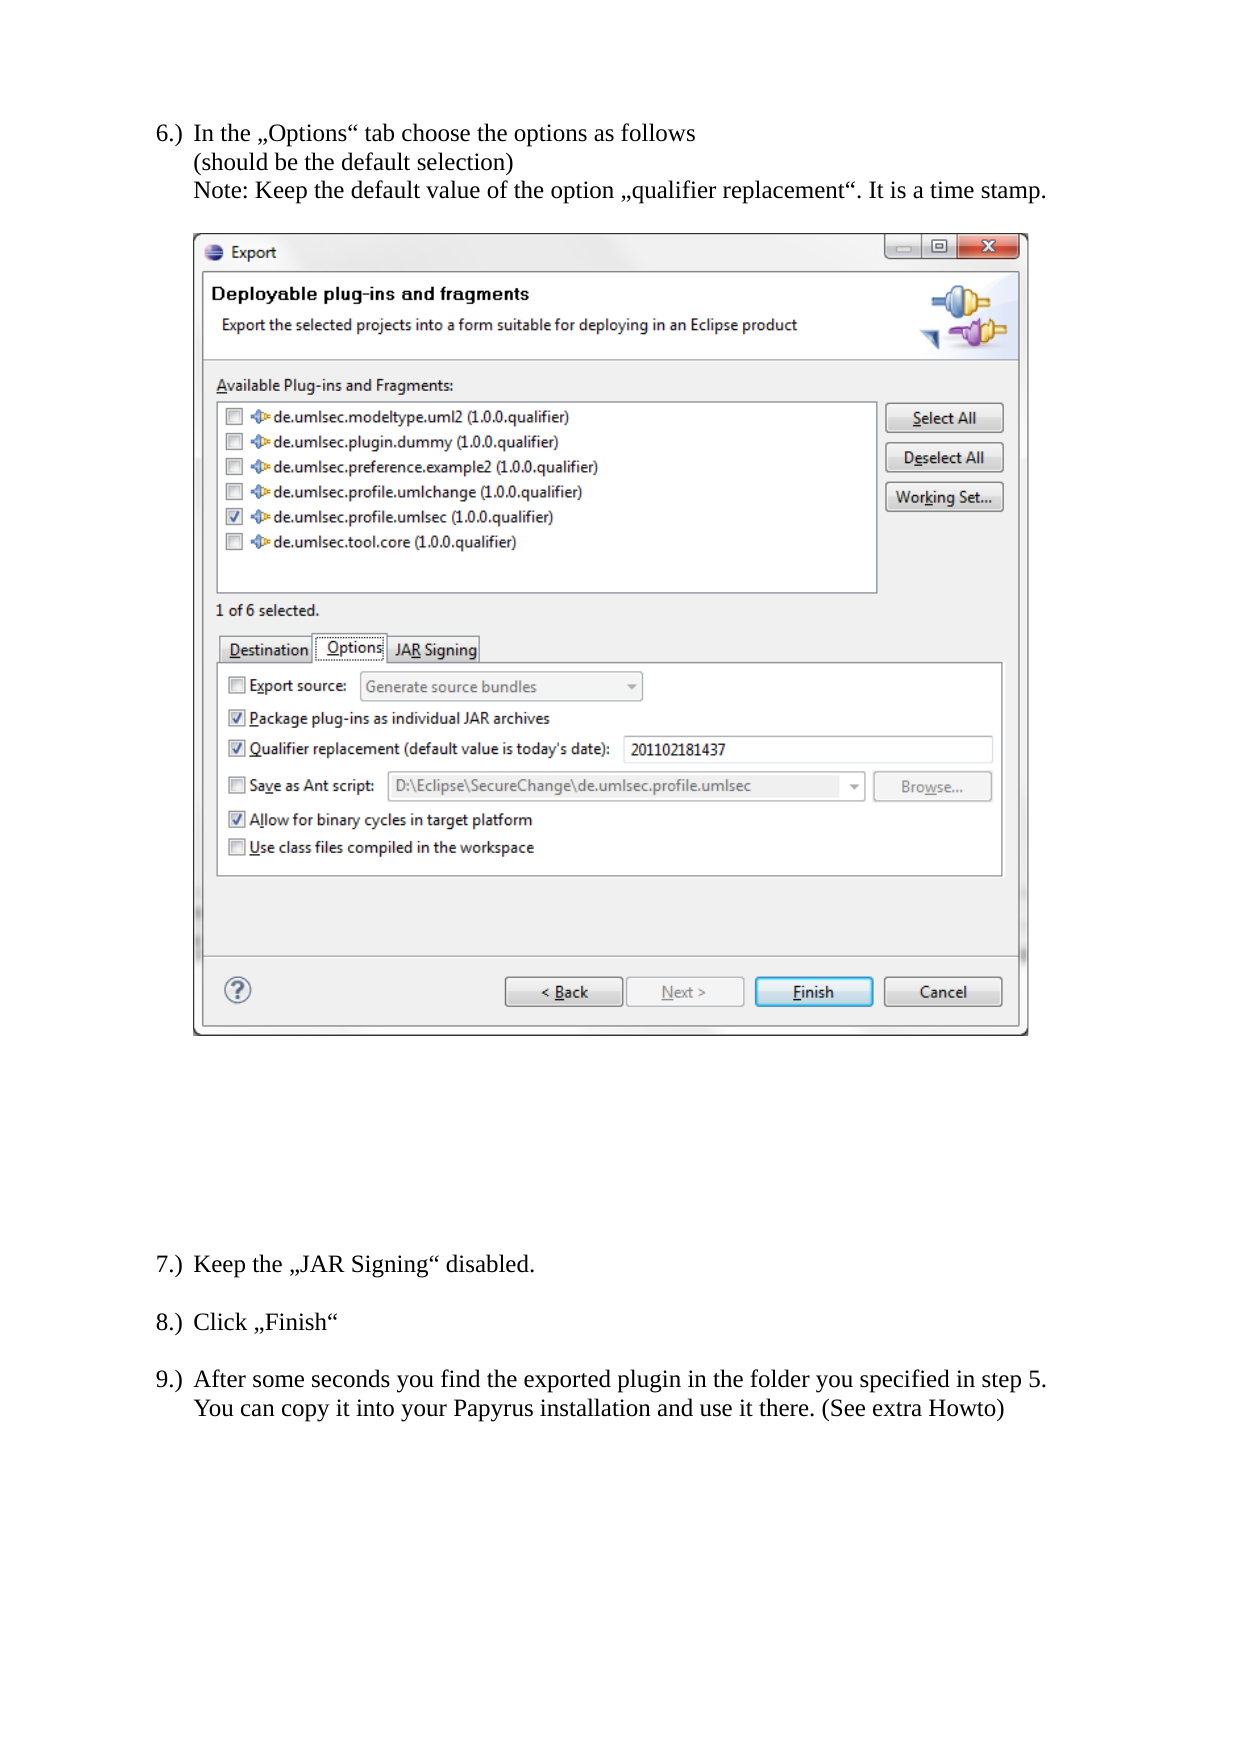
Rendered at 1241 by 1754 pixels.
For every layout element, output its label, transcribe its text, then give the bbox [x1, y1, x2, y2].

picture [193, 233, 1029, 1036]
list Keep the „JAR Signing“ disabled. [156, 1249, 1122, 1307]
list After some seconds you find the exported plugin in the folder you specified in step 5. You can copy it into your Papyrus installation and use it there. (See extra Howto) [156, 1364, 1122, 1422]
list Click „Finish“ [156, 1307, 1122, 1364]
list In the „Options“ tab choose the options as follows (should be the default selection) Note: Keep the default value of the option „qualifier replacement“. It is a time stamp. [156, 118, 1122, 1249]
